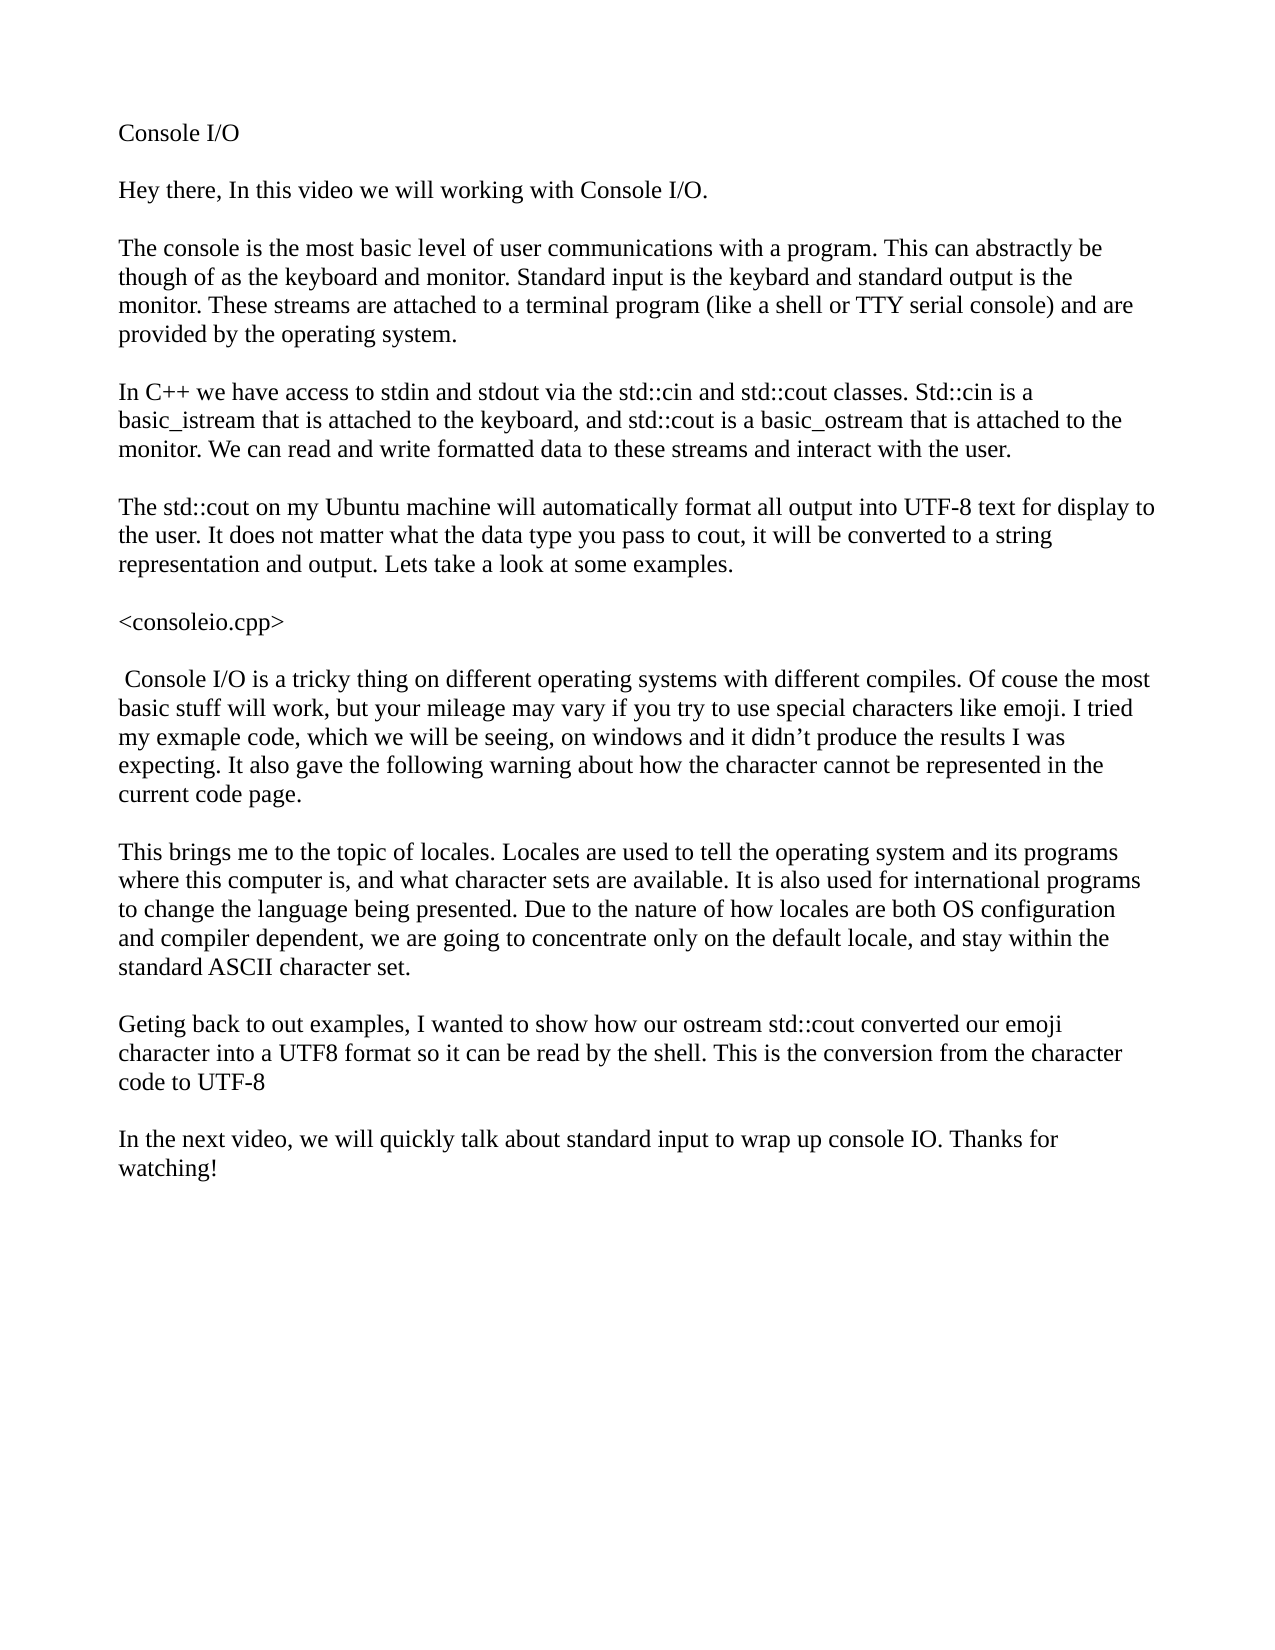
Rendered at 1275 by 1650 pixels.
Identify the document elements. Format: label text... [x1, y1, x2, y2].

text In C++ we have access to stdin and stdout via the std::cin and std::cout classes. Std::cin is a basic_istream that is attached to the keyboard, and std::cout is a basic_ostream that is attached to the monitor. We can read and write formatted data to these streams and interact with the user. [118, 377, 1157, 463]
text The console is the most basic level of user communications with a program. This can abstractly be though of as the keyboard and monitor. Standard input is the keybard and standard output is the monitor. These streams are attached to a terminal program (like a shell or TTY serial console) and are provided by the operating system. [118, 233, 1157, 348]
text This brings me to the topic of locales. Locales are used to tell the operating system and its programs where this computer is, and what character sets are available. It is also used for international programs to change the language being presented. Due to the nature of how locales are both OS configuration and compiler dependent, we are going to concentrate only on the default locale, and stay within the standard ASCII character set. [118, 837, 1157, 981]
text Hey there, In this video we will working with Console I/O. [118, 176, 1157, 204]
text Console I/O is a tricky thing on different operating systems with different compiles. Of couse the most basic stuff will work, but your mileage may vary if you try to use special characters like emoji. I tried my exmaple code, which we will be seeing, on windows and it didn’t produce the results I was expecting. It also gave the following warning about how the character cannot be represented in the current code page. [118, 664, 1157, 808]
text In the next video, we will quickly talk about standard input to wrap up console IO. Thanks for watching! [118, 1124, 1157, 1182]
text The std::cout on my Ubuntu machine will automatically format all output into UTF-8 text for display to the user. It does not matter what the data type you pass to cout, it will be converted to a string representation and output. Lets take a look at some examples. [118, 492, 1157, 578]
text Console I/O [118, 118, 1157, 147]
text <consoleio.cpp> [118, 607, 1157, 636]
text Geting back to out examples, I wanted to show how our ostream std::cout converted our emoji character into a UTF8 format so it can be read by the shell. This is the conversion from the character code to UTF-8 [118, 1009, 1157, 1096]
